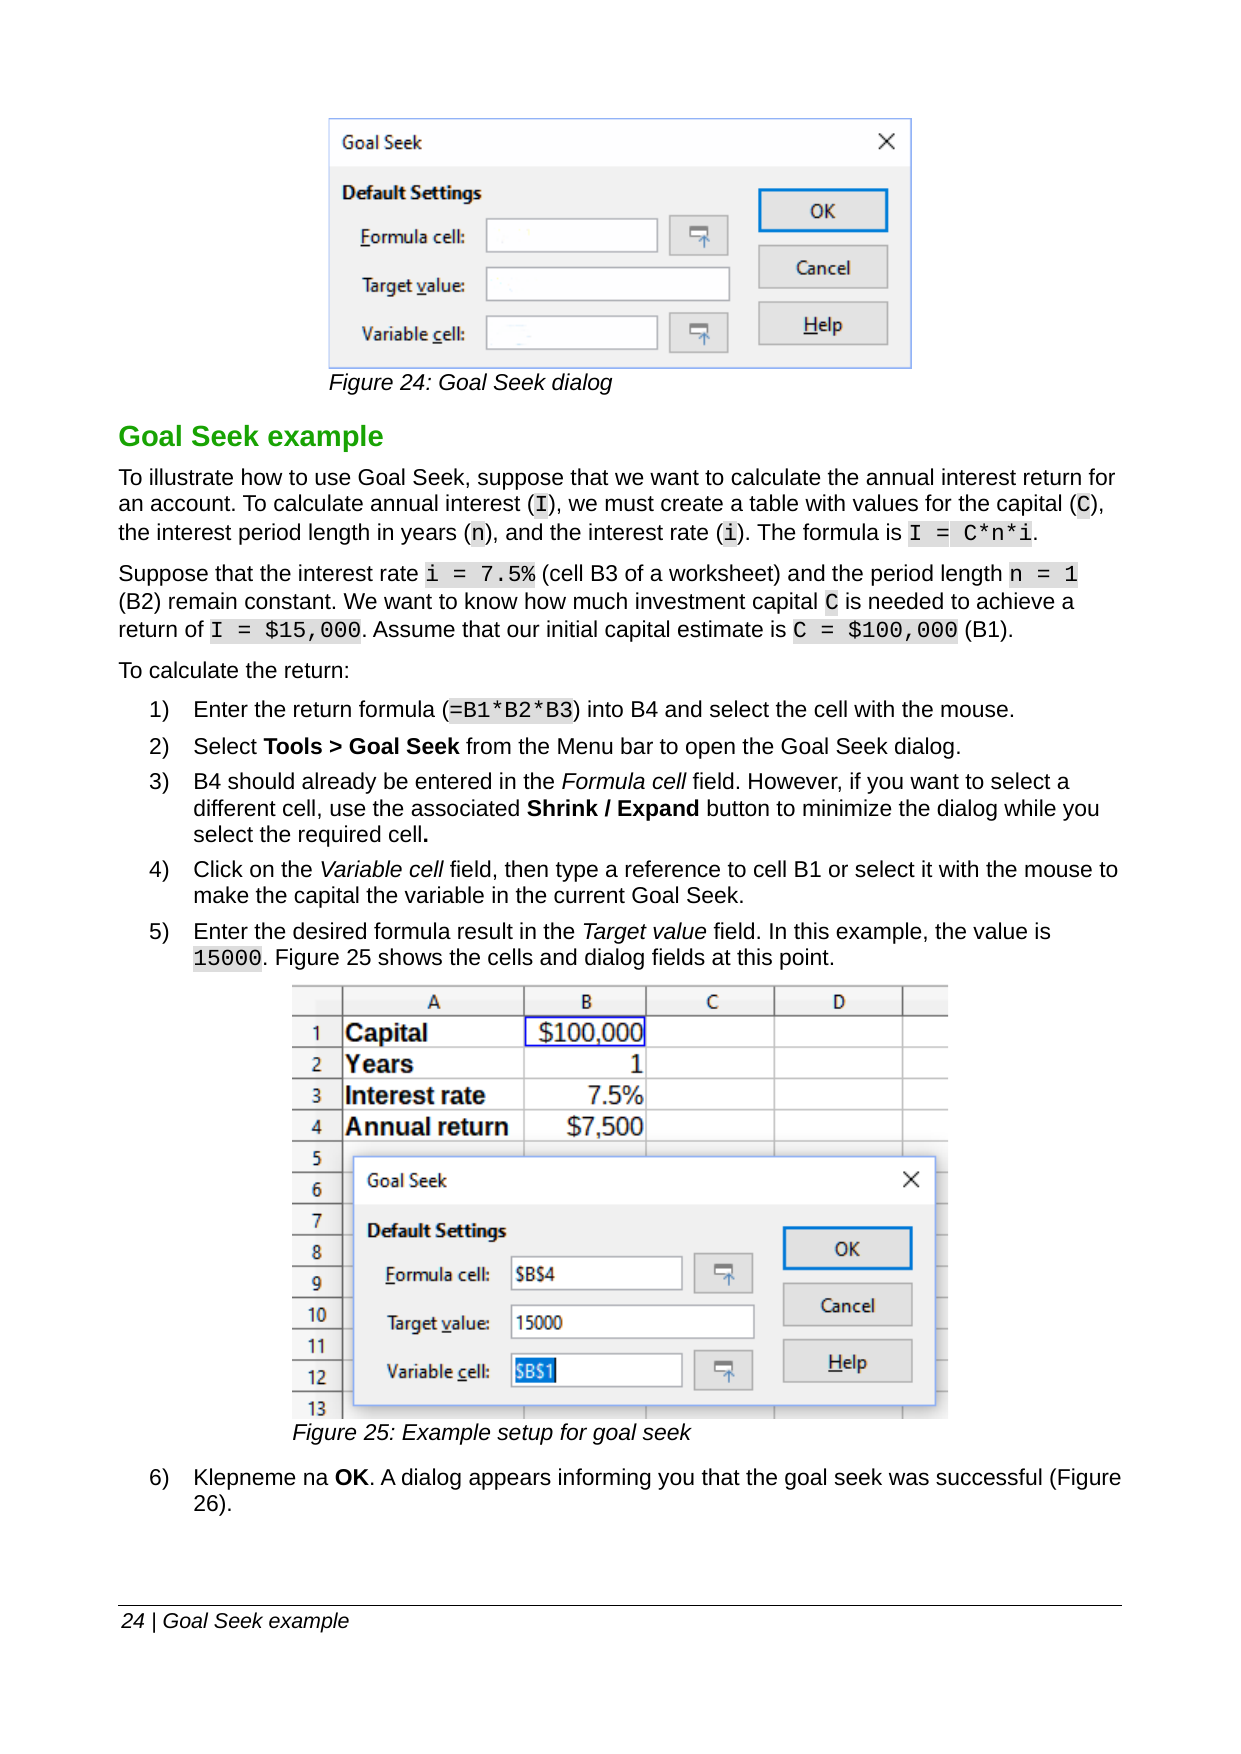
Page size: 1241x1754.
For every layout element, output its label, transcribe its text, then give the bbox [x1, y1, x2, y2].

list Enter the desired formula result in the Target value field. In this example, the value is 15000. Figure 25 shows the cells and dialog fields at this point. [169, 918, 1122, 972]
picture [292, 984, 949, 1419]
list B4 should already be entered in the Formula cell field. However, if you want to select a different cell, use the associated Shrink / Expand button to minimize the dialog while you select the required cell. [169, 768, 1122, 847]
picture [328, 118, 912, 369]
list Enter the return formula (=B1*B2*B3) into B4 and select the cell with the mouse. [169, 696, 1122, 724]
list Klepneme na OK. A dialog appears informing you that the goal seek was successful (Figure 26). [169, 1464, 1122, 1516]
text To calculate the return: [118, 657, 1122, 683]
list Click on the Variable cell field, then type a reference to cell B1 or select it with the mouse to make the capital the variable in the current Goal Seek. [169, 856, 1122, 909]
text Suppose that the interest rate i = 7.5% (cell B3 of a worksheet) and the period length n = 1 (B2) remain constant. We want to know how much investment capital C is needed to achieve a return of I = $15,000. Assume that our initial capital estimate is C = $100,000 (B1). [118, 559, 1122, 644]
text Figure 25: Example setup for goal seek [292, 1419, 948, 1445]
subtitle Goal Seek example [118, 419, 1122, 452]
text To illustrate how to use Goal Seek, suppose that we want to calculate the annual interest return for an account. To calculate annual interest (I), we must create a table with values for the capital (C), the interest period length in years (n), and the interest rate (i). The formula is I = C*n*i. [118, 464, 1122, 547]
text Figure 24: Goal Seek dialog [328, 369, 912, 395]
list Select Tools > Goal Seek from the Menu bar to open the Goal Seek dialog. [169, 733, 1122, 759]
